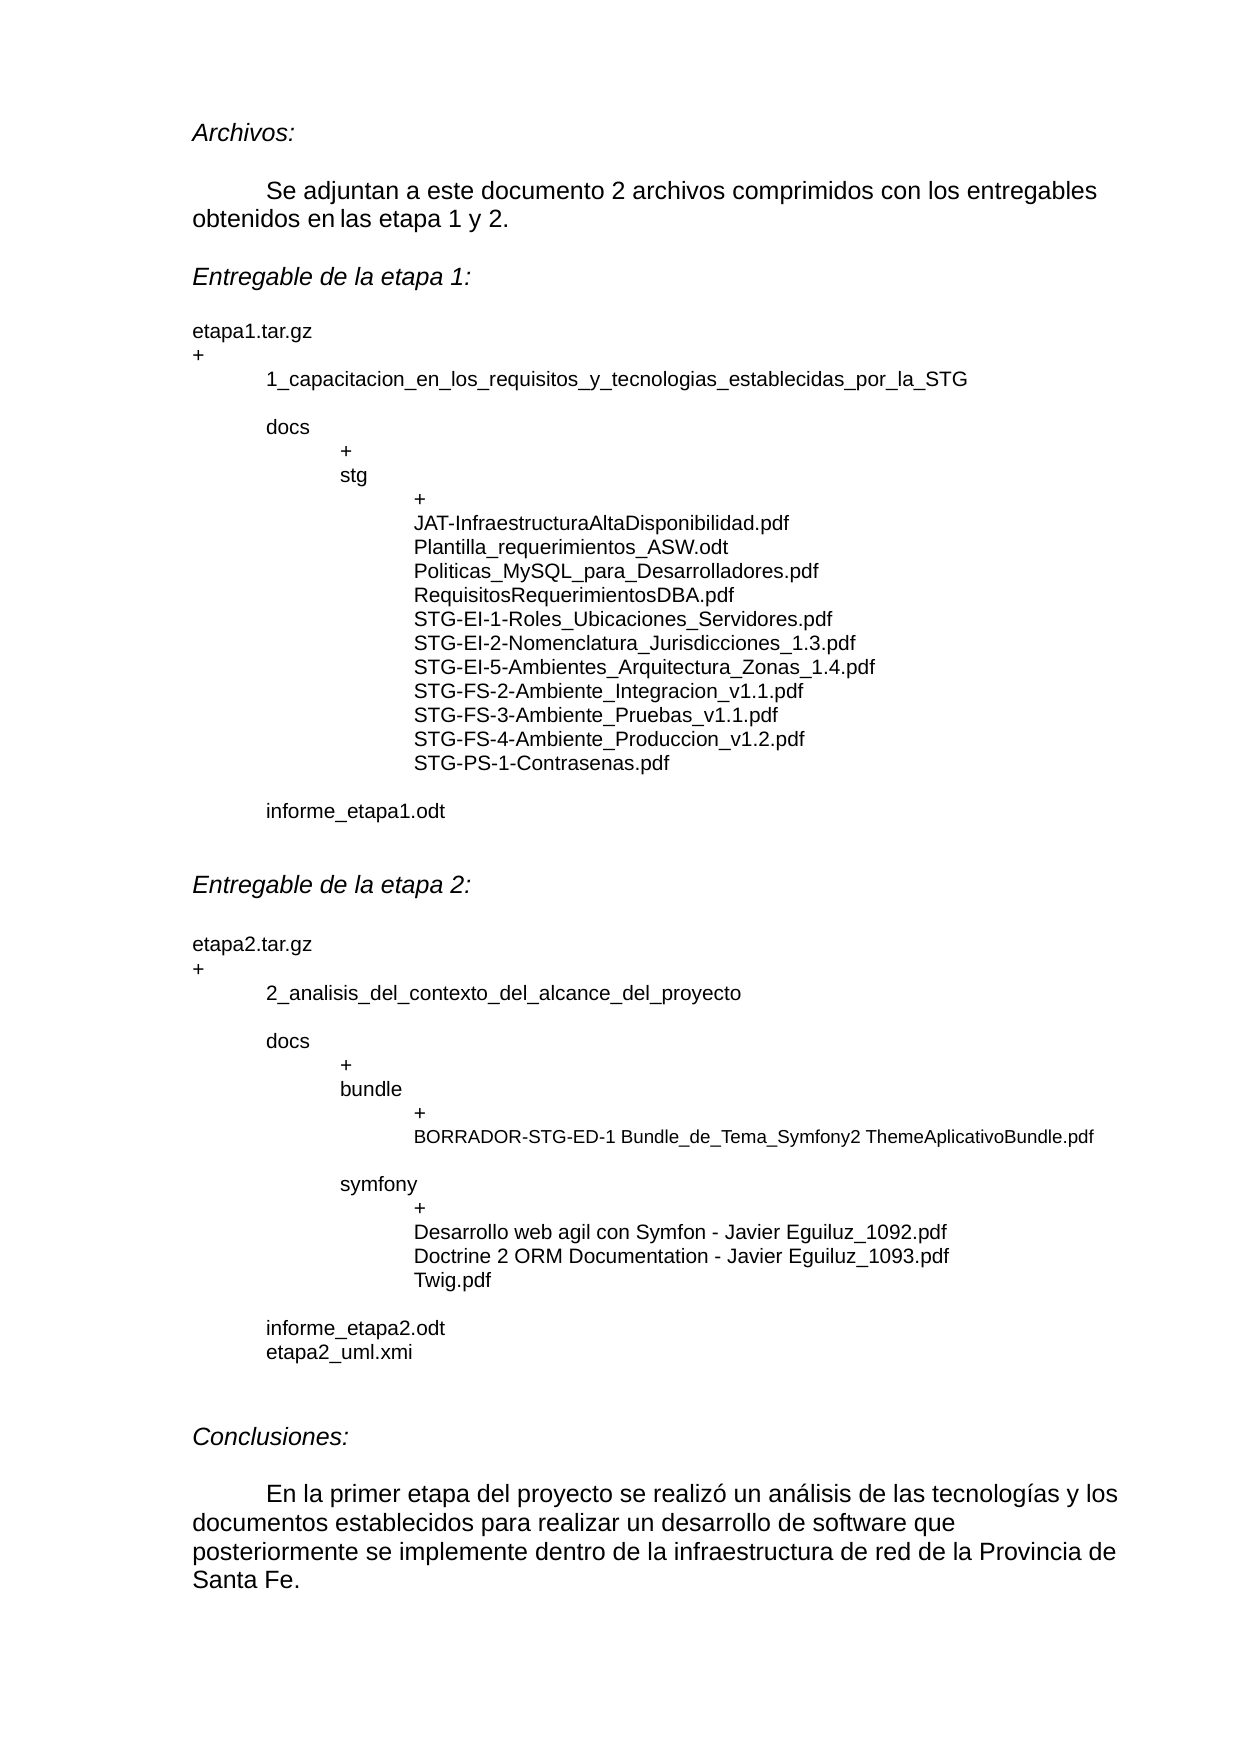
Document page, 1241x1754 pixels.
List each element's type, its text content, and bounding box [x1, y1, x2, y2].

text + [118, 957, 1122, 981]
text etapa1.tar.gz [118, 319, 1122, 343]
text docs [118, 415, 1122, 439]
text Se adjuntan a este documento 2 archivos comprimidos con los entregables obtenidos en las etapa 1 y 2. [118, 176, 1122, 233]
text Twig.pdf [118, 1268, 1122, 1292]
text STG-FS-2-Ambiente_Integracion_v1.1.pdf [118, 679, 1122, 703]
text Doctrine 2 ORM Documentation - Javier Eguiluz_1093.pdf [118, 1244, 1122, 1268]
text Conclusiones: [118, 1421, 1122, 1450]
text STG-EI-2-Nomenclatura_Jurisdicciones_1.3.pdf [118, 631, 1122, 655]
text 2_analisis_del_contexto_del_alcance_del_proyecto [118, 981, 1122, 1004]
text Entregable de la etapa 2: [118, 870, 1122, 899]
text Entregable de la etapa 1: [118, 262, 1122, 291]
text etapa2.tar.gz [118, 928, 1122, 957]
text STG-EI-5-Ambientes_Arquitectura_Zonas_1.4.pdf [118, 655, 1122, 679]
text 1_capacitacion_en_los_requisitos_y_tecnologias_establecidas_por_la_STG [118, 367, 1122, 391]
text informe_etapa2.odt [118, 1316, 1122, 1340]
text etapa2_uml.xmi [118, 1340, 1122, 1364]
text + [118, 1100, 1122, 1124]
text + [118, 343, 1122, 367]
text RequisitosRequerimientosDBA.pdf [118, 583, 1122, 607]
text bundle [118, 1076, 1122, 1100]
text + [118, 487, 1122, 511]
text En la primer etapa del proyecto se realizó un análisis de las tecnologías y los documentos establecidos para realizar un desarrollo de software que posteriormente se implemente dentro de la infraestructura de red de la Provincia de Santa Fe. [118, 1479, 1122, 1594]
text BORRADOR-STG-ED-1 Bundle_de_Tema_Symfony2 ThemeAplicativoBundle.pdf [118, 1124, 1122, 1148]
text Politicas_MySQL_para_Desarrolladores.pdf [118, 559, 1122, 583]
text STG-FS-4-Ambiente_Produccion_v1.2.pdf [118, 727, 1122, 751]
text + [118, 1196, 1122, 1220]
text docs [118, 1028, 1122, 1052]
text STG-PS-1-Contrasenas.pdf [118, 751, 1122, 774]
text + [118, 439, 1122, 463]
text stg [118, 463, 1122, 487]
text STG-EI-1-Roles_Ubicaciones_Servidores.pdf [118, 607, 1122, 631]
text STG-FS-3-Ambiente_Pruebas_v1.1.pdf [118, 703, 1122, 727]
text Desarrollo web agil con Symfon - Javier Eguiluz_1092.pdf [118, 1220, 1122, 1244]
text informe_etapa1.odt [118, 798, 1122, 822]
text symfony [118, 1172, 1122, 1196]
text + [118, 1052, 1122, 1076]
text Archivos: [118, 118, 1122, 147]
text Plantilla_requerimientos_ASW.odt [118, 535, 1122, 559]
text JAT-InfraestructuraAltaDisponibilidad.pdf [118, 511, 1122, 535]
